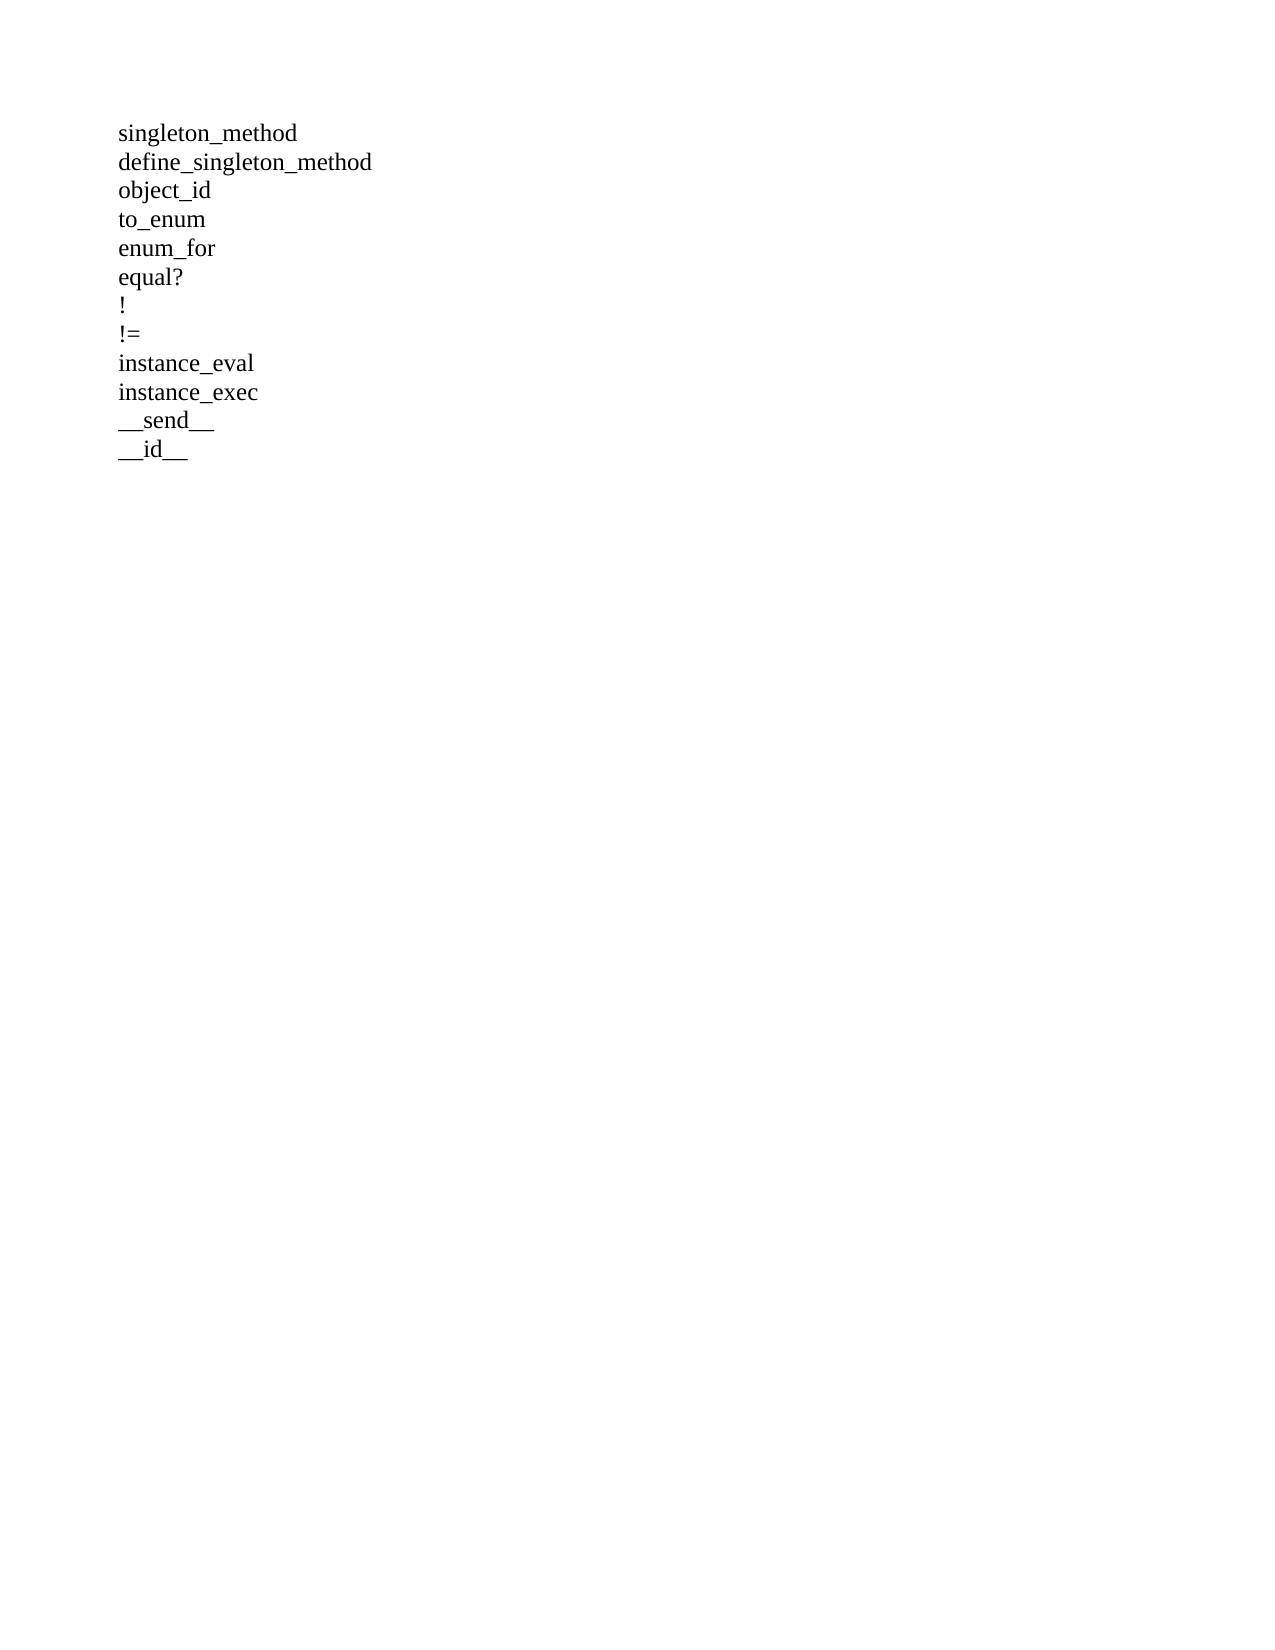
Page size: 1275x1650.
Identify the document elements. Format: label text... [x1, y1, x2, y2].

text singleton_method [118, 118, 1157, 147]
text != [118, 319, 1157, 348]
text equal? [118, 262, 1157, 291]
text instance_eval [118, 348, 1157, 377]
text define_singleton_method [118, 147, 1157, 176]
text __id__ [118, 434, 1157, 463]
text ! [118, 291, 1157, 319]
text instance_exec [118, 377, 1157, 406]
text object_id [118, 176, 1157, 204]
text __send__ [118, 406, 1157, 434]
text to_enum [118, 204, 1157, 233]
text enum_for [118, 233, 1157, 262]
